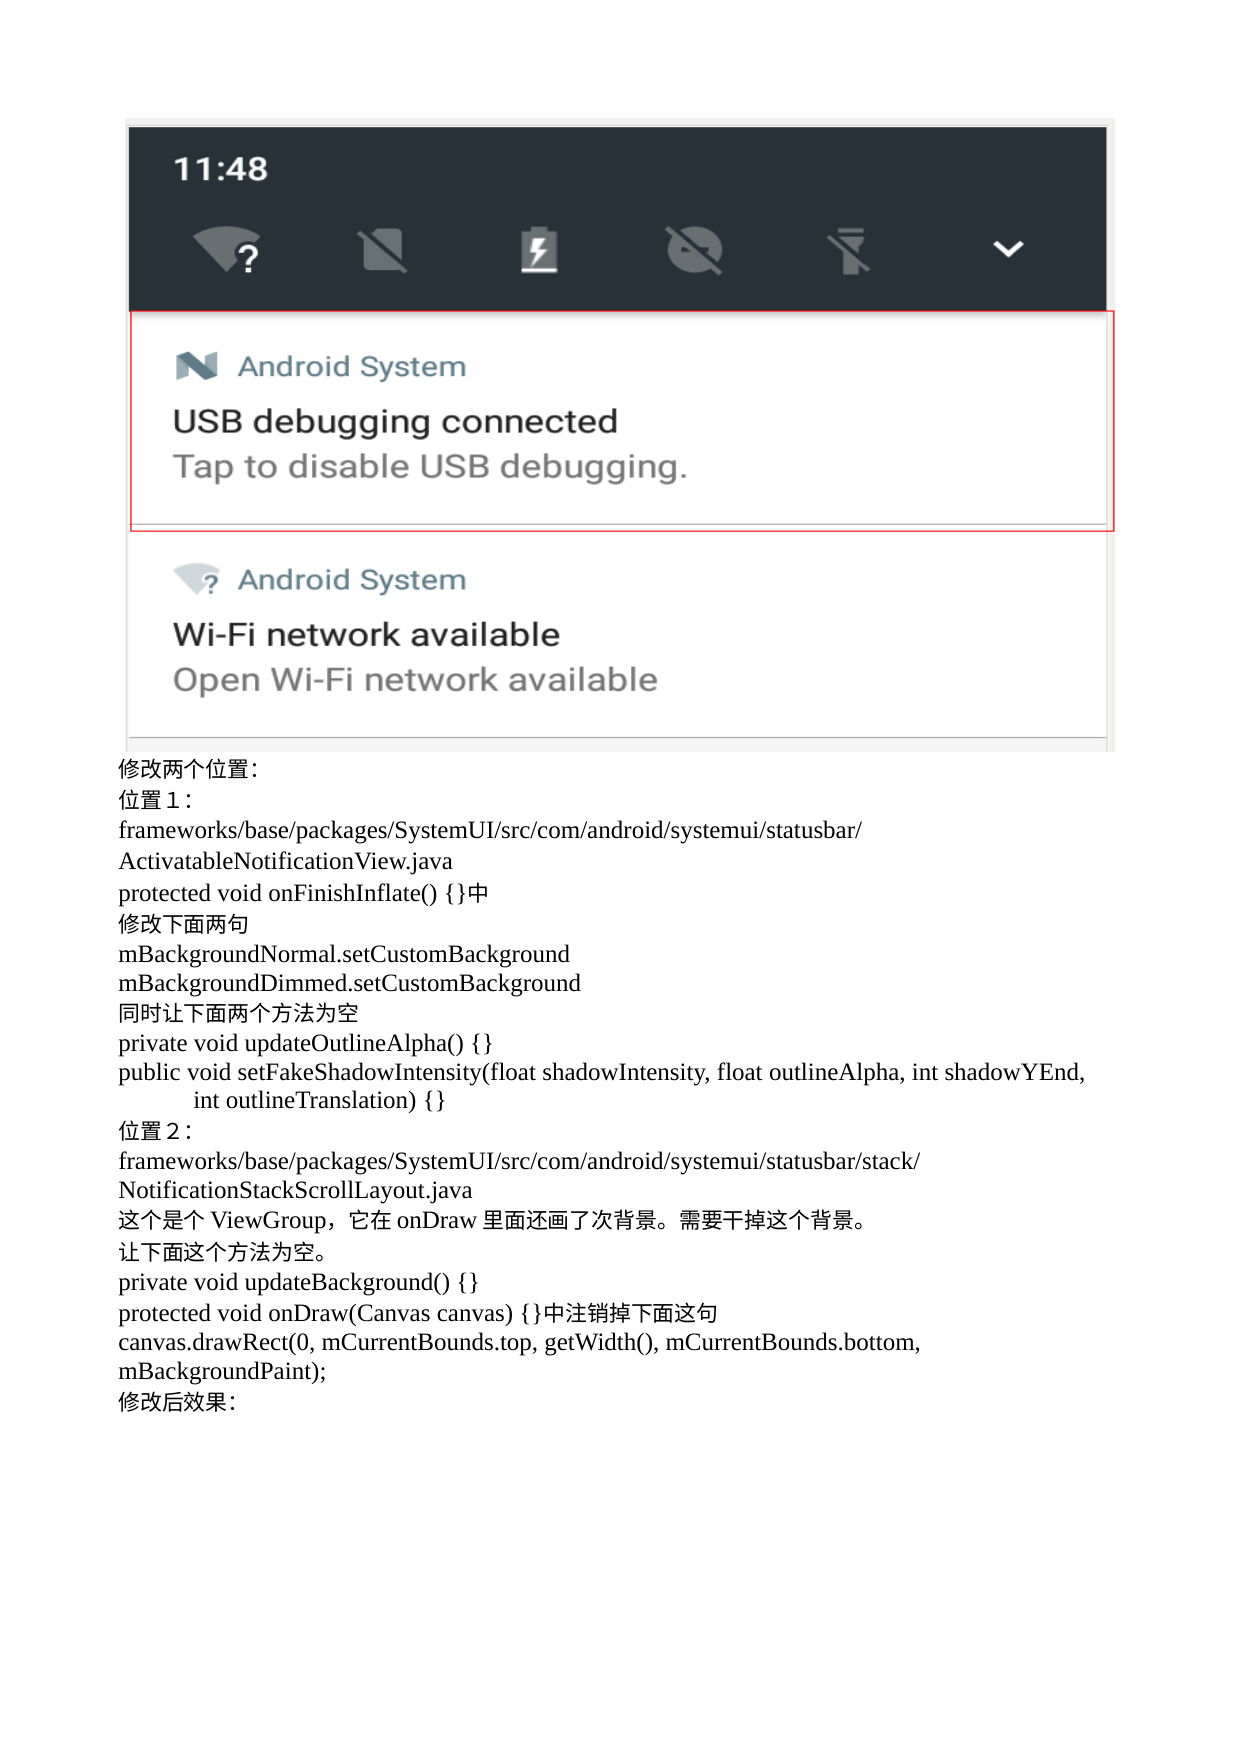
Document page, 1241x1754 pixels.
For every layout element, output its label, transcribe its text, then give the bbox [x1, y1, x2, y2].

text frameworks/base/packages/SystemUI/src/com/android/systemui/statusbar/stack/NotificationStackScrollLayout.java [118, 1146, 1122, 1203]
text protected void onDraw(Canvas canvas) {}中注销掉下面这句 [118, 1296, 1122, 1327]
text mBackgroundDimmed.setCustomBackground [118, 968, 1122, 996]
text protected void onFinishInflate() {}中 [118, 876, 1122, 907]
text private void updateOutlineAlpha() {} [118, 1028, 1122, 1057]
text canvas.drawRect(0, mCurrentBounds.top, getWidth(), mCurrentBounds.bottom, mBackgroundPaint); [118, 1327, 1122, 1385]
text int outlineTranslation) {} [118, 1086, 1122, 1114]
text public void setFakeShadowIntensity(float shadowIntensity, float outlineAlpha, int shadowYEnd, [118, 1057, 1122, 1086]
text 位置１： [118, 783, 1122, 815]
picture [125, 118, 1116, 752]
text 修改下面两句 [118, 907, 1122, 939]
text private void updateBackground() {} [118, 1267, 1122, 1296]
text 同时让下面两个方法为空 [118, 996, 1122, 1028]
text 让下面这个方法为空。 [118, 1235, 1122, 1267]
text 修改两个位置： [118, 118, 1122, 783]
text 位置２： [118, 1114, 1122, 1146]
text mBackgroundNormal.setCustomBackground [118, 939, 1122, 968]
text 这个是个ViewGroup，它在onDraw里面还画了次背景。需要干掉这个背景。 [118, 1203, 1122, 1235]
text frameworks/base/packages/SystemUI/src/com/android/systemui/statusbar/ActivatableNotificationView.java [118, 815, 1122, 876]
text 修改后效果： [118, 1385, 1122, 1416]
